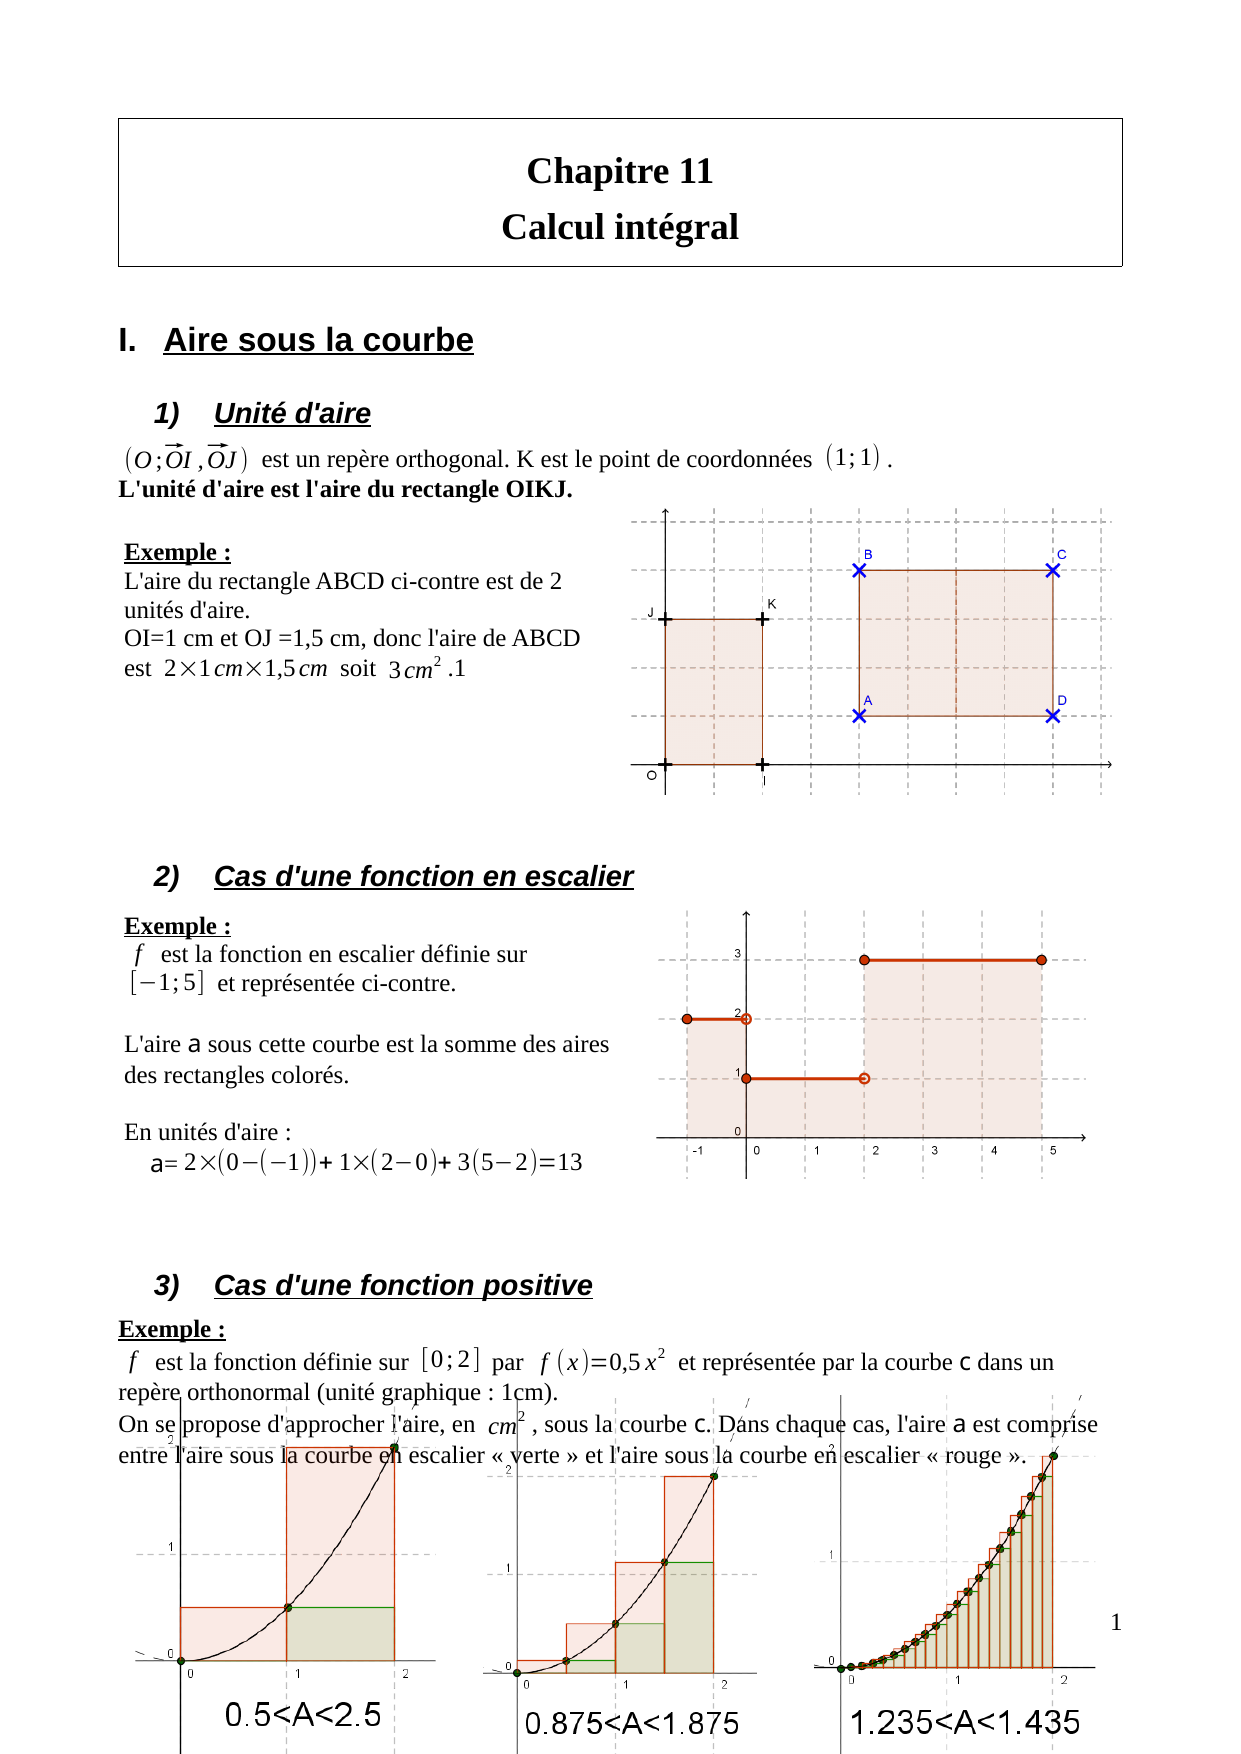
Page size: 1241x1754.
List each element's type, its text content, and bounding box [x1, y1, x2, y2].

text est la fonction définie sur par et représentée par la courbe c dans un repère orthonormal (unité graphique : 1cm). [118, 1343, 1122, 1406]
subtitle Cas d'une fonction positive [153, 1268, 1122, 1302]
subtitle Cas d'une fonction en escalier [153, 859, 1122, 892]
picture [814, 1395, 1096, 1754]
picture [656, 910, 1086, 1179]
picture [630, 508, 1112, 795]
picture [483, 1398, 757, 1754]
subtitle Aire sous la courbe [118, 320, 1122, 358]
table_header Exemple : L'aire du rectangle ABCD ci-contre est de 2 unités d'aire. OI=1 cm et OJ =1,5 cm, donc l'aire de ABCD est soit .1 [118, 503, 620, 805]
text est un repère orthogonal. K est le point de coordonnées . [118, 442, 1122, 474]
picture [135, 1397, 436, 1754]
table_header Chapitre 11 Calcul intégral [119, 119, 1122, 266]
table_header [620, 509, 1122, 805]
table_header [757, 1469, 787, 1480]
text Exemple : [118, 1314, 1122, 1343]
table_header [620, 503, 1122, 508]
table_header [620, 905, 1122, 1214]
subtitle Unité d'aire [153, 396, 1122, 429]
table_header [453, 1469, 483, 1480]
table_header Exemple : est la fonction en escalier définie sur et représentée ci-contre. L'aire a sous cette courbe est la somme des aires des rectangles colorés. En unités d'aire : a= [118, 905, 620, 1214]
text L'unité d'aire est l'aire du rectangle OIKJ. [118, 474, 1122, 503]
